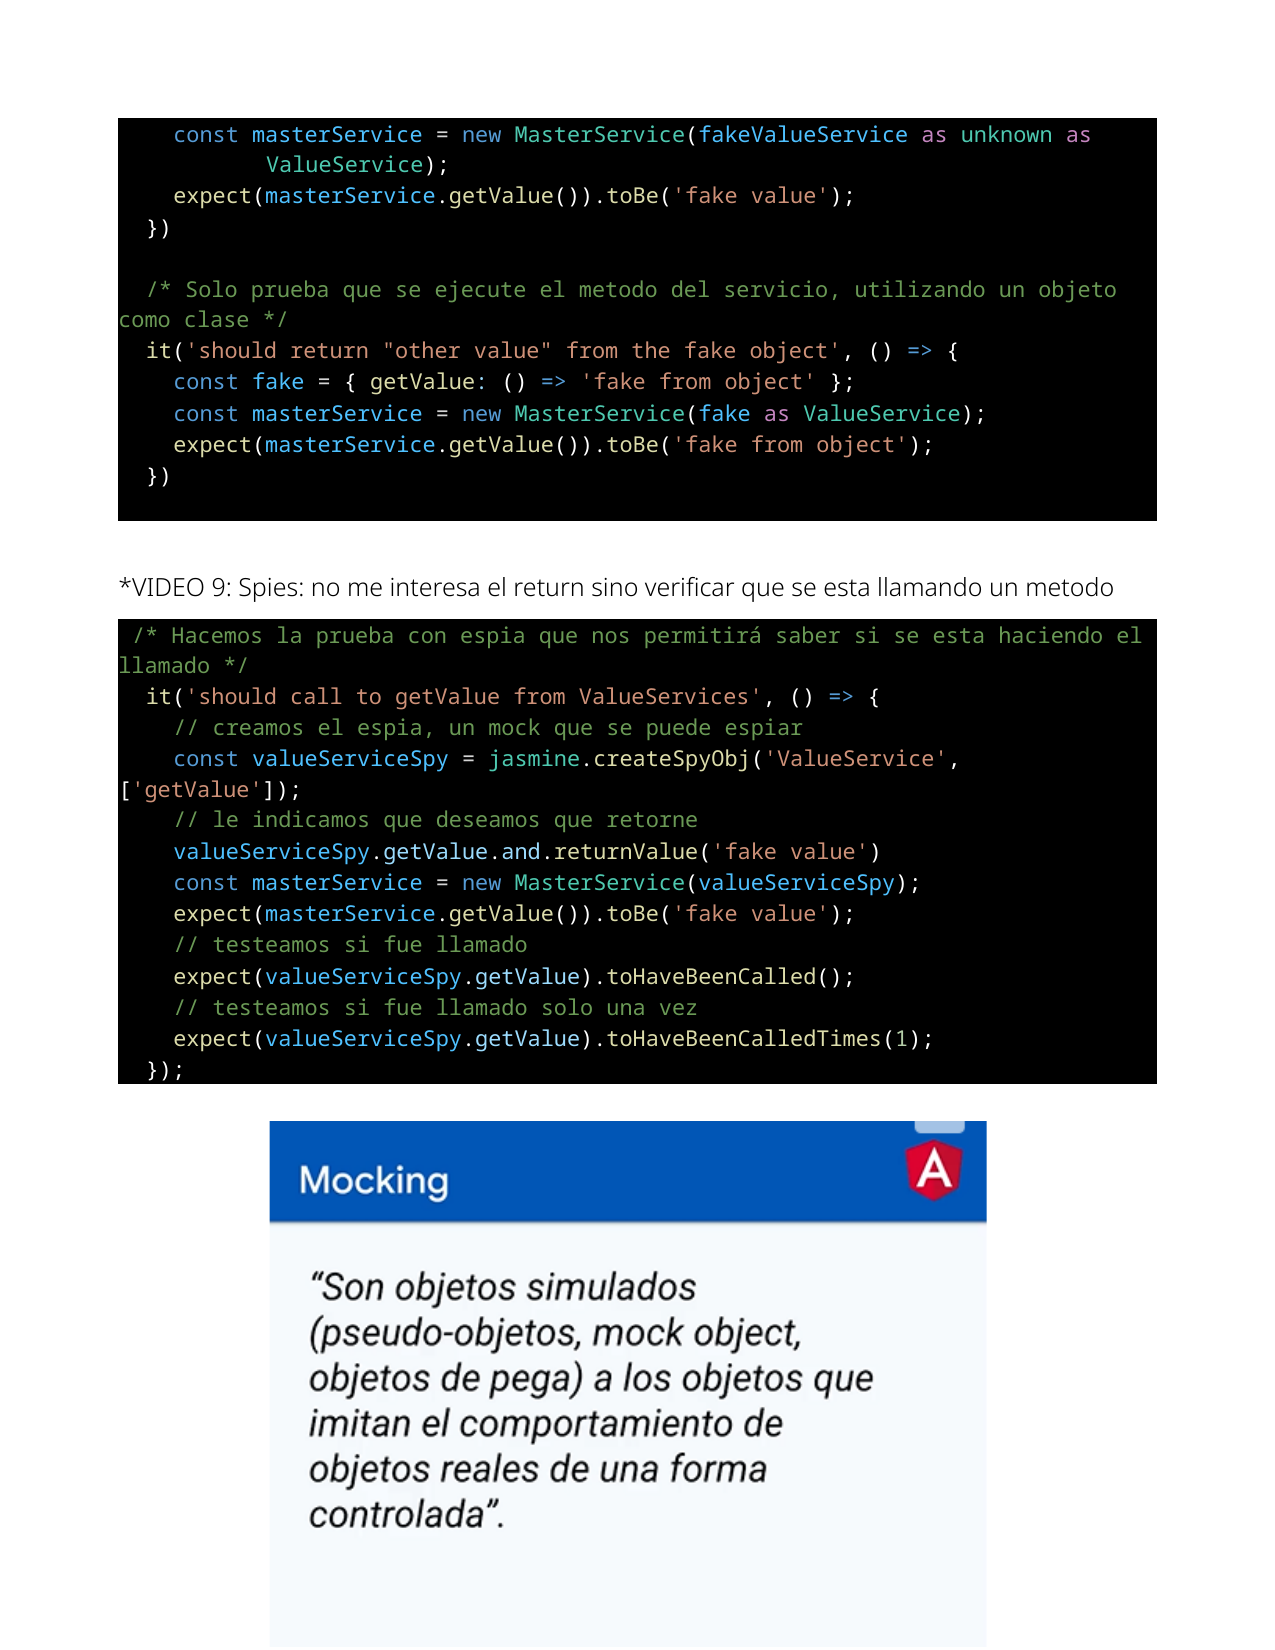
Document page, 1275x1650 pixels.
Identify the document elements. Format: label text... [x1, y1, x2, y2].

text expect(masterService.getValue()).toBe('fake from object'); [118, 428, 1157, 459]
text *VIDEO 9: Spies: no me interesa el return sino verificar que se esta llamando un metodo [118, 570, 1157, 604]
text const masterService = new MasterService(fake as ValueService); [118, 396, 1157, 428]
picture [269, 1121, 987, 1647]
text it('should return "other value" from the fake object', () => { [118, 334, 1157, 365]
text // testeamos si fue llamado [118, 928, 1157, 959]
text expect(masterService.getValue()).toBe('fake value'); [118, 179, 1157, 210]
text it('should call to getValue from ValueServices', () => { [118, 680, 1157, 711]
text // creamos el espia, un mock que se puede espiar [118, 711, 1157, 742]
text const fake = { getValue: () => 'fake from object' }; [118, 365, 1157, 396]
text // testeamos si fue llamado solo una vez [118, 991, 1157, 1022]
text const masterService = new MasterService(fakeValueService as unknown as ValueService); [118, 118, 1157, 179]
text }) [118, 459, 1157, 490]
text /* Hacemos la prueba con espia que nos permitirá saber si se esta haciendo el llamado */ [118, 619, 1157, 680]
text /* Solo prueba que se ejecute el metodo del servicio, utilizando un objeto como clase */ [118, 273, 1157, 334]
text expect(valueServiceSpy.getValue).toHaveBeenCalledTimes(1); [118, 1022, 1157, 1053]
text const masterService = new MasterService(valueServiceSpy); [118, 866, 1157, 897]
text // le indicamos que deseamos que retorne [118, 803, 1157, 834]
text expect(masterService.getValue()).toBe('fake value'); [118, 897, 1157, 928]
text valueServiceSpy.getValue.and.returnValue('fake value') [118, 834, 1157, 866]
text }); [118, 1053, 1157, 1084]
text const valueServiceSpy = jasmine.createSpyObj('ValueService', ['getValue']); [118, 742, 1157, 803]
text }) [118, 210, 1157, 242]
text expect(valueServiceSpy.getValue).toHaveBeenCalled(); [118, 959, 1157, 991]
